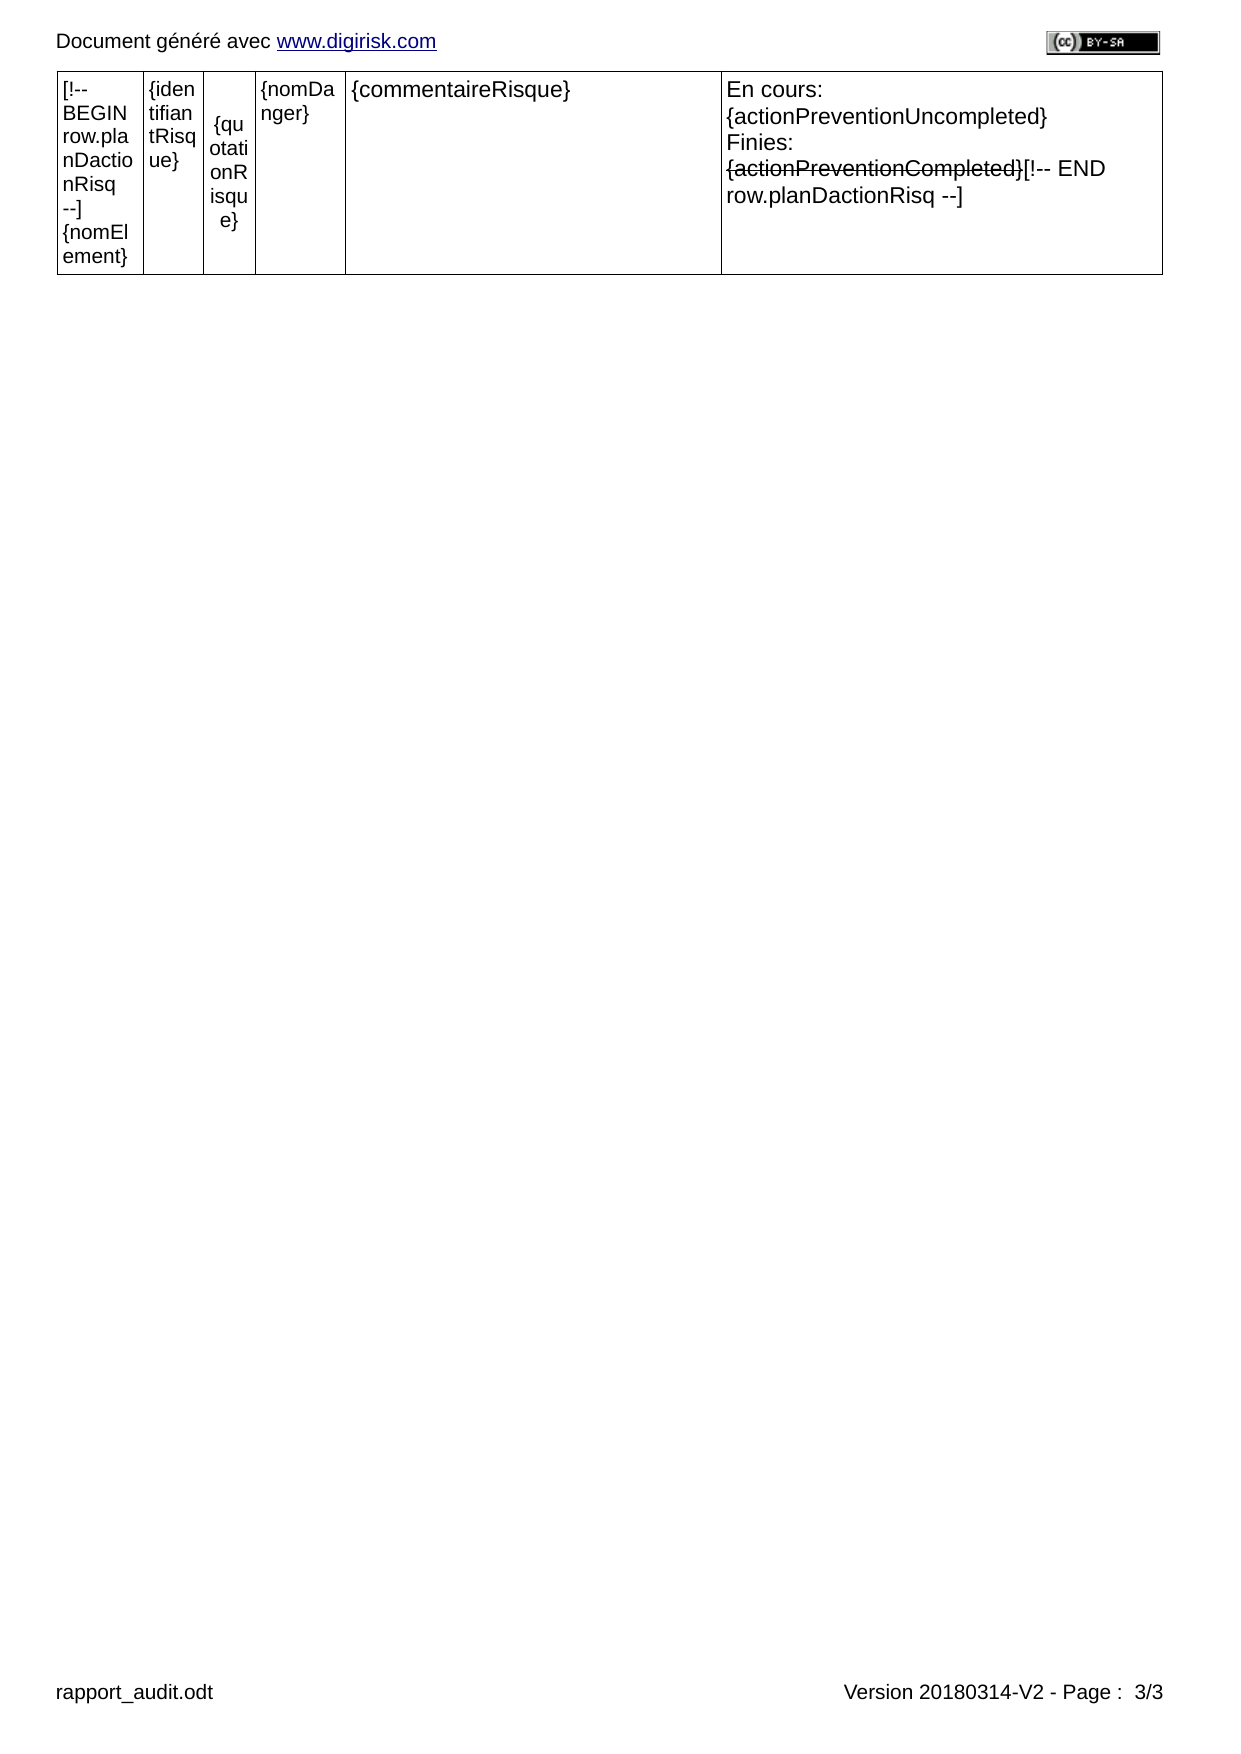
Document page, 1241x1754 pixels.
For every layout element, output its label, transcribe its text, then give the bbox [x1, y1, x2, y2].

table_cell {quotationRisque} [204, 72, 255, 274]
table_cell {commentaireRisque} [346, 72, 721, 274]
table_cell En cours: {actionPreventionUncompleted} Finies: {actionPreventionCompleted}[!-- END row.planDactionRisq --] [722, 72, 1162, 274]
table_cell {nomDanger} [256, 72, 345, 274]
table_cell [!-- BEGIN row.planDactionRisq --]{nomElement} [58, 72, 143, 274]
table_cell {identifiantRisque} [144, 72, 203, 274]
picture [1046, 31, 1161, 55]
